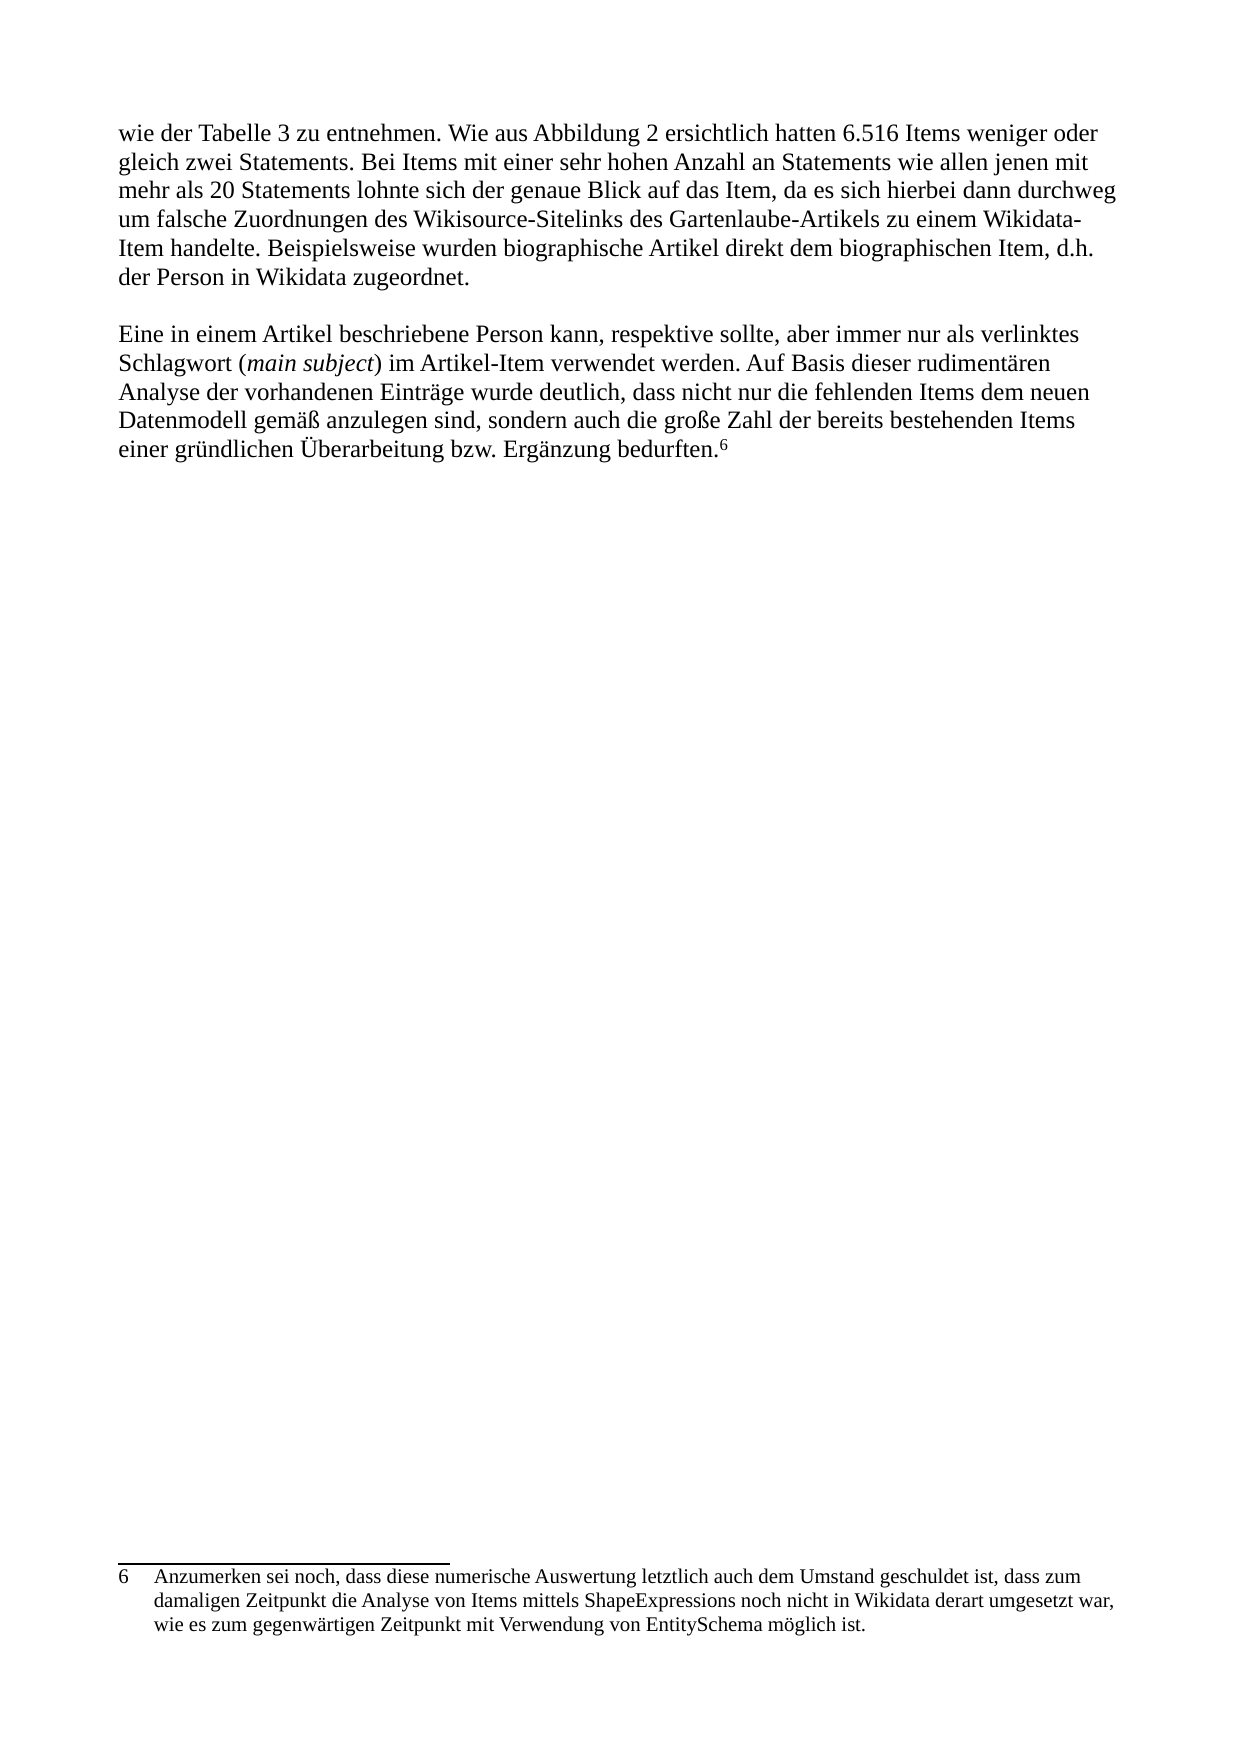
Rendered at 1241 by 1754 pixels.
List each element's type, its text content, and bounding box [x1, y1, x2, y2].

text Eine in einem Artikel beschriebene Person kann, respektive sollte, aber immer nur als verlinktes Schlagwort (main subject) im Artikel-Item verwendet werden. Auf Basis dieser rudimentären Analyse der vorhandenen Einträge wurde deutlich, dass nicht nur die fehlenden Items dem neuen Datenmodell gemäß anzulegen sind, sondern auch die große Zahl der bereits bestehenden Items einer gründlichen Überarbeitung bzw. Ergänzung bedurften. [118, 319, 1122, 463]
text Anzumerken sei noch, dass diese numerische Auswertung letztlich auch dem Umstand geschuldet ist, dass zum damaligen Zeitpunkt die Analyse von Items mittels ShapeExpressions noch nicht in Wikidata derart umgesetzt war, wie es zum gegenwärtigen Zeitpunkt mit Verwendung von EntitySchema möglich ist. [118, 1564, 1122, 1636]
text wie der Tabelle 3 zu entnehmen. Wie aus Abbildung 2 ersichtlich hatten 6.516 Items weniger oder gleich zwei Statements. Bei Items mit einer sehr hohen Anzahl an Statements wie allen jenen mit mehr als 20 Statements lohnte sich der genaue Blick auf das Item, da es sich hierbei dann durchweg um falsche Zuordnungen des Wikisource-Sitelinks des Gartenlaube-Artikels zu einem Wikidata-Item handelte. Beispielsweise wurden biographische Artikel direkt dem biographischen Item, d.h. der Person in Wikidata zugeordnet. [118, 118, 1122, 291]
